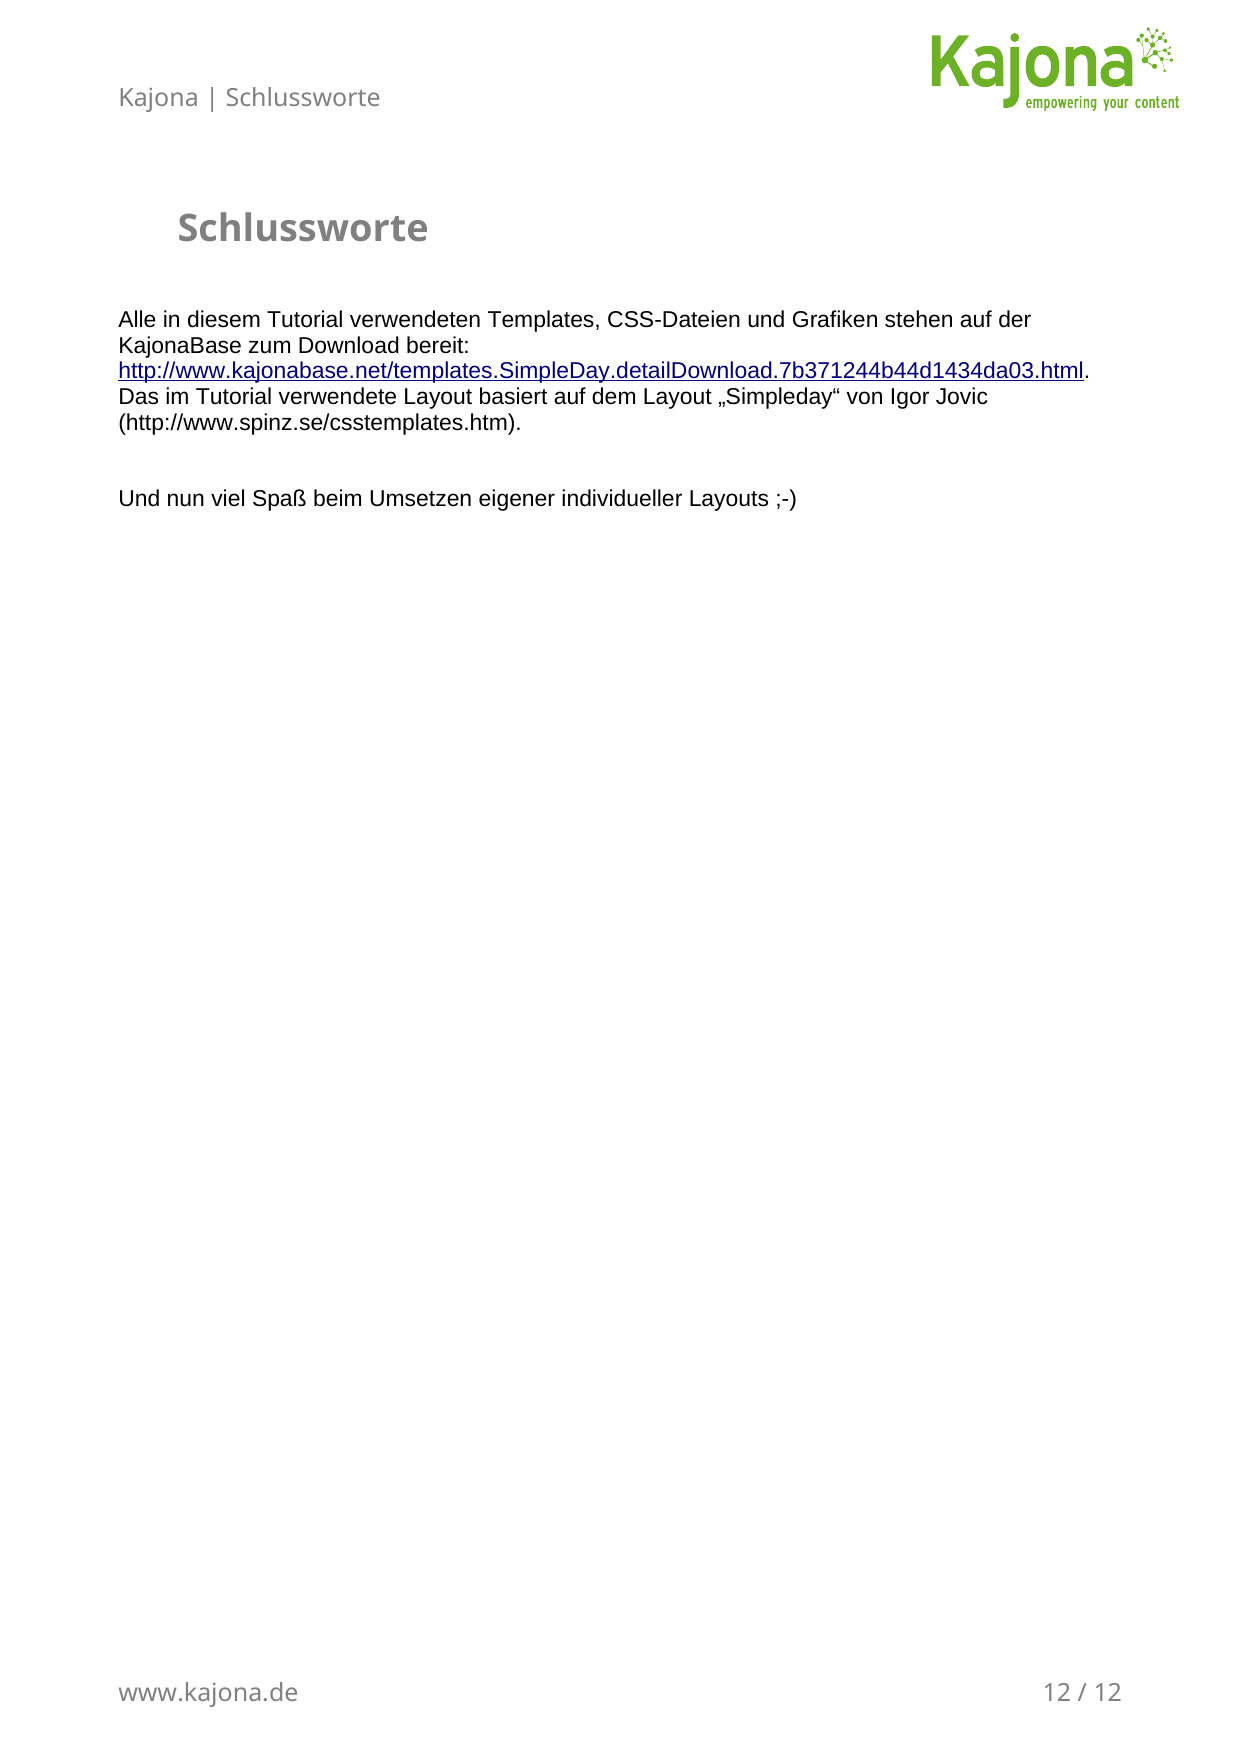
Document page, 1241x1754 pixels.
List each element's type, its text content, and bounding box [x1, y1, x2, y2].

text Und nun viel Spaß beim Umsetzen eigener individueller Layouts ;-) [118, 486, 1122, 511]
text Alle in diesem Tutorial verwendeten Templates, CSS-Dateien und Grafiken stehen auf der KajonaBase zum Download bereit: http://www.kajonabase.net/templates.SimpleDay.detailDownload.7b371244b44d1434da03.html. Das im Tutorial verwendete Layout basiert auf dem Layout „Simpleday“ von Igor Jovic (http://www.spinz.se/csstemplates.htm). [118, 307, 1122, 435]
subtitle Schlussworte [118, 201, 1122, 253]
